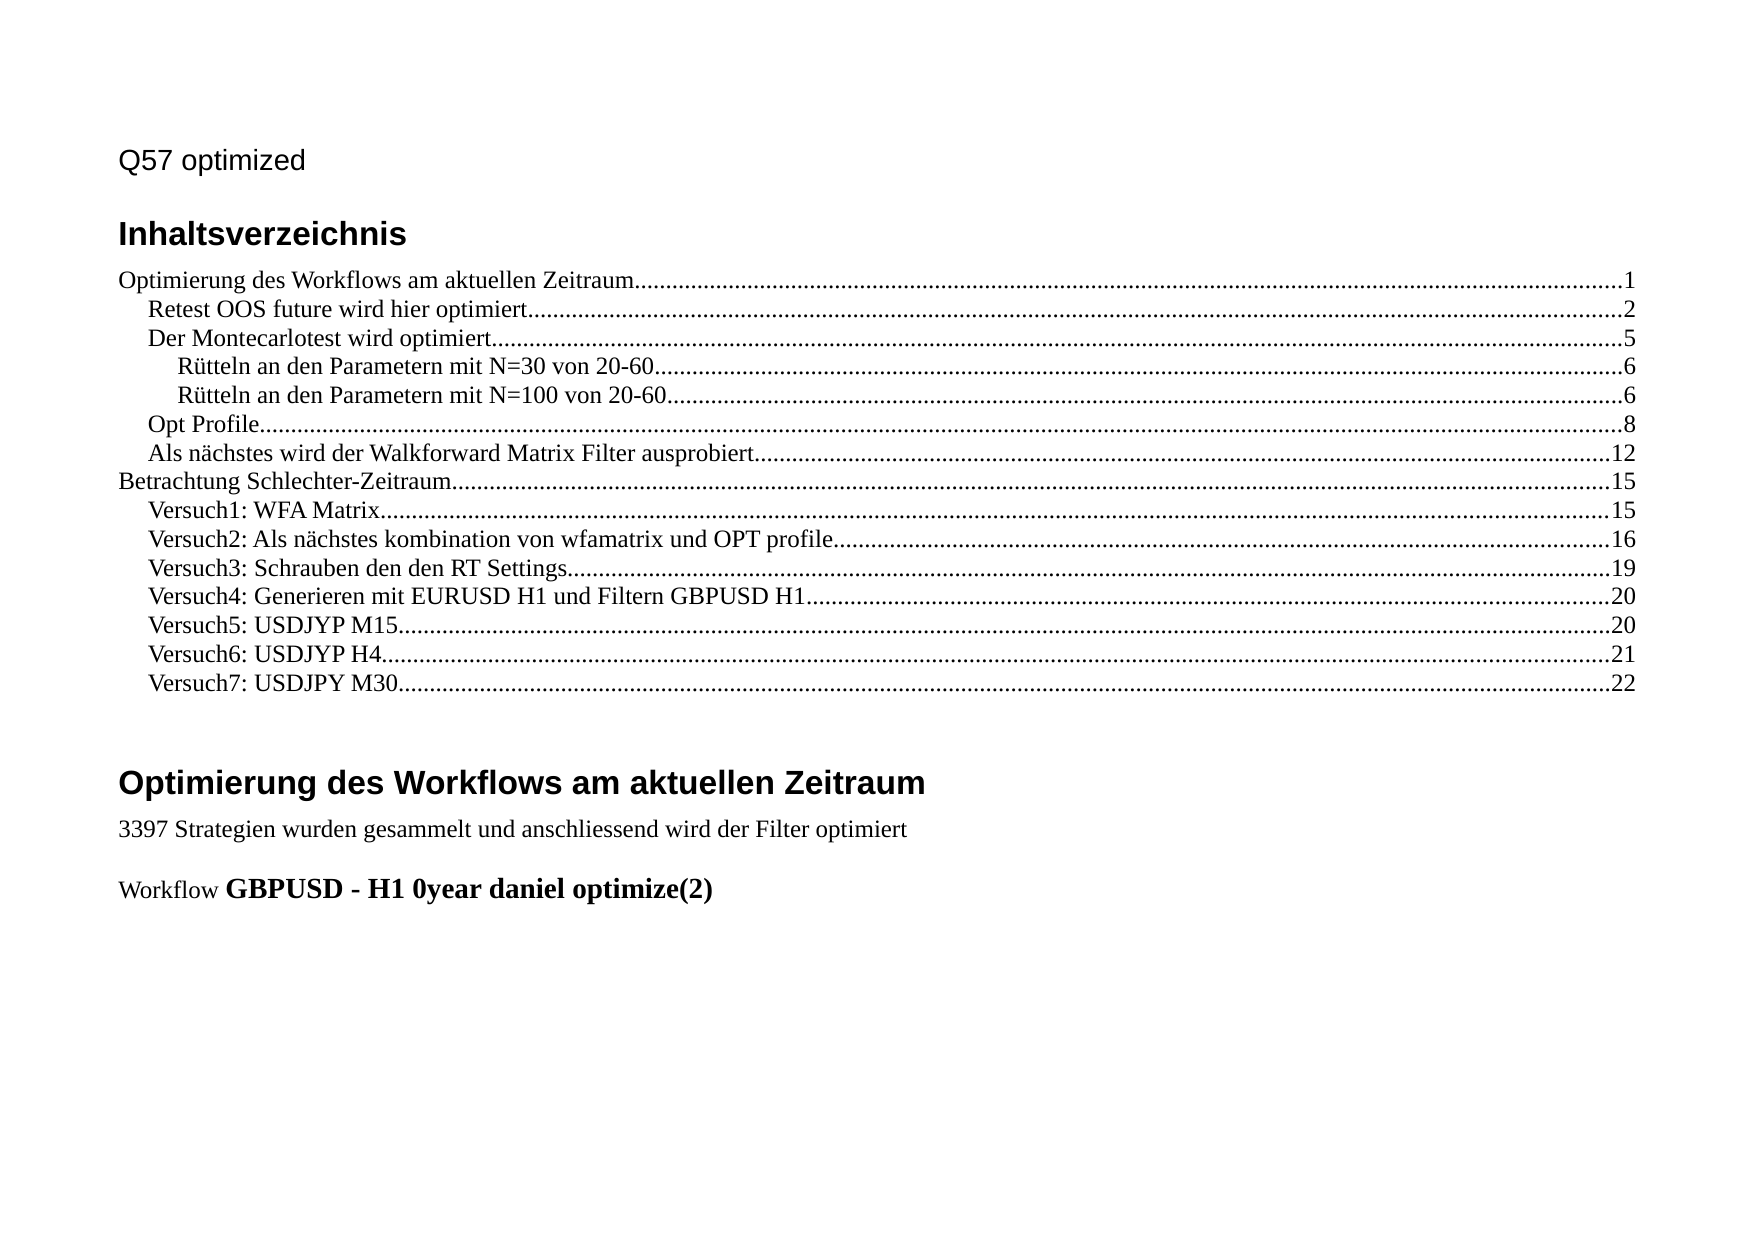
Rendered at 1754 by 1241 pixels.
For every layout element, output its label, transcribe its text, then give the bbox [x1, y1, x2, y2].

subtitle Optimierung des Workflows am aktuellen Zeitraum [118, 763, 1636, 801]
text Versuch5: USDJYP M15 20 [148, 610, 1636, 639]
text Workflow GBPUSD - H1 0year daniel optimize(2) [118, 871, 1636, 905]
text Versuch7: USDJPY M30 22 [148, 668, 1636, 696]
text Opt Profile 8 [148, 409, 1636, 438]
text Betrachtung Schlechter-Zeitraum 15 [118, 466, 1636, 495]
text Versuch1: WFA Matrix 15 [148, 495, 1636, 524]
subtitle Q57 optimized [118, 143, 1636, 177]
text Als nächstes wird der Walkforward Matrix Filter ausprobiert 12 [148, 438, 1636, 466]
text Rütteln an den Parametern mit N=100 von 20-60 6 [177, 380, 1636, 409]
text Versuch3: Schrauben den den RT Settings 19 [148, 553, 1636, 581]
text 3397 Strategien wurden gesammelt und anschliessend wird der Filter optimiert [118, 814, 1636, 842]
text Versuch4: Generieren mit EURUSD H1 und Filtern GBPUSD H1 20 [148, 581, 1636, 610]
subtitle Inhaltsverzeichnis [118, 214, 1636, 253]
text Versuch2: Als nächstes kombination von wfamatrix und OPT profile 16 [148, 524, 1636, 553]
text Versuch6: USDJYP H4 21 [148, 639, 1636, 668]
text Der Montecarlotest wird optimiert 5 [148, 323, 1636, 351]
text Retest OOS future wird hier optimiert 2 [148, 294, 1636, 323]
text Optimierung des Workflows am aktuellen Zeitraum 1 [118, 265, 1636, 294]
text Rütteln an den Parametern mit N=30 von 20-60 6 [177, 351, 1636, 380]
